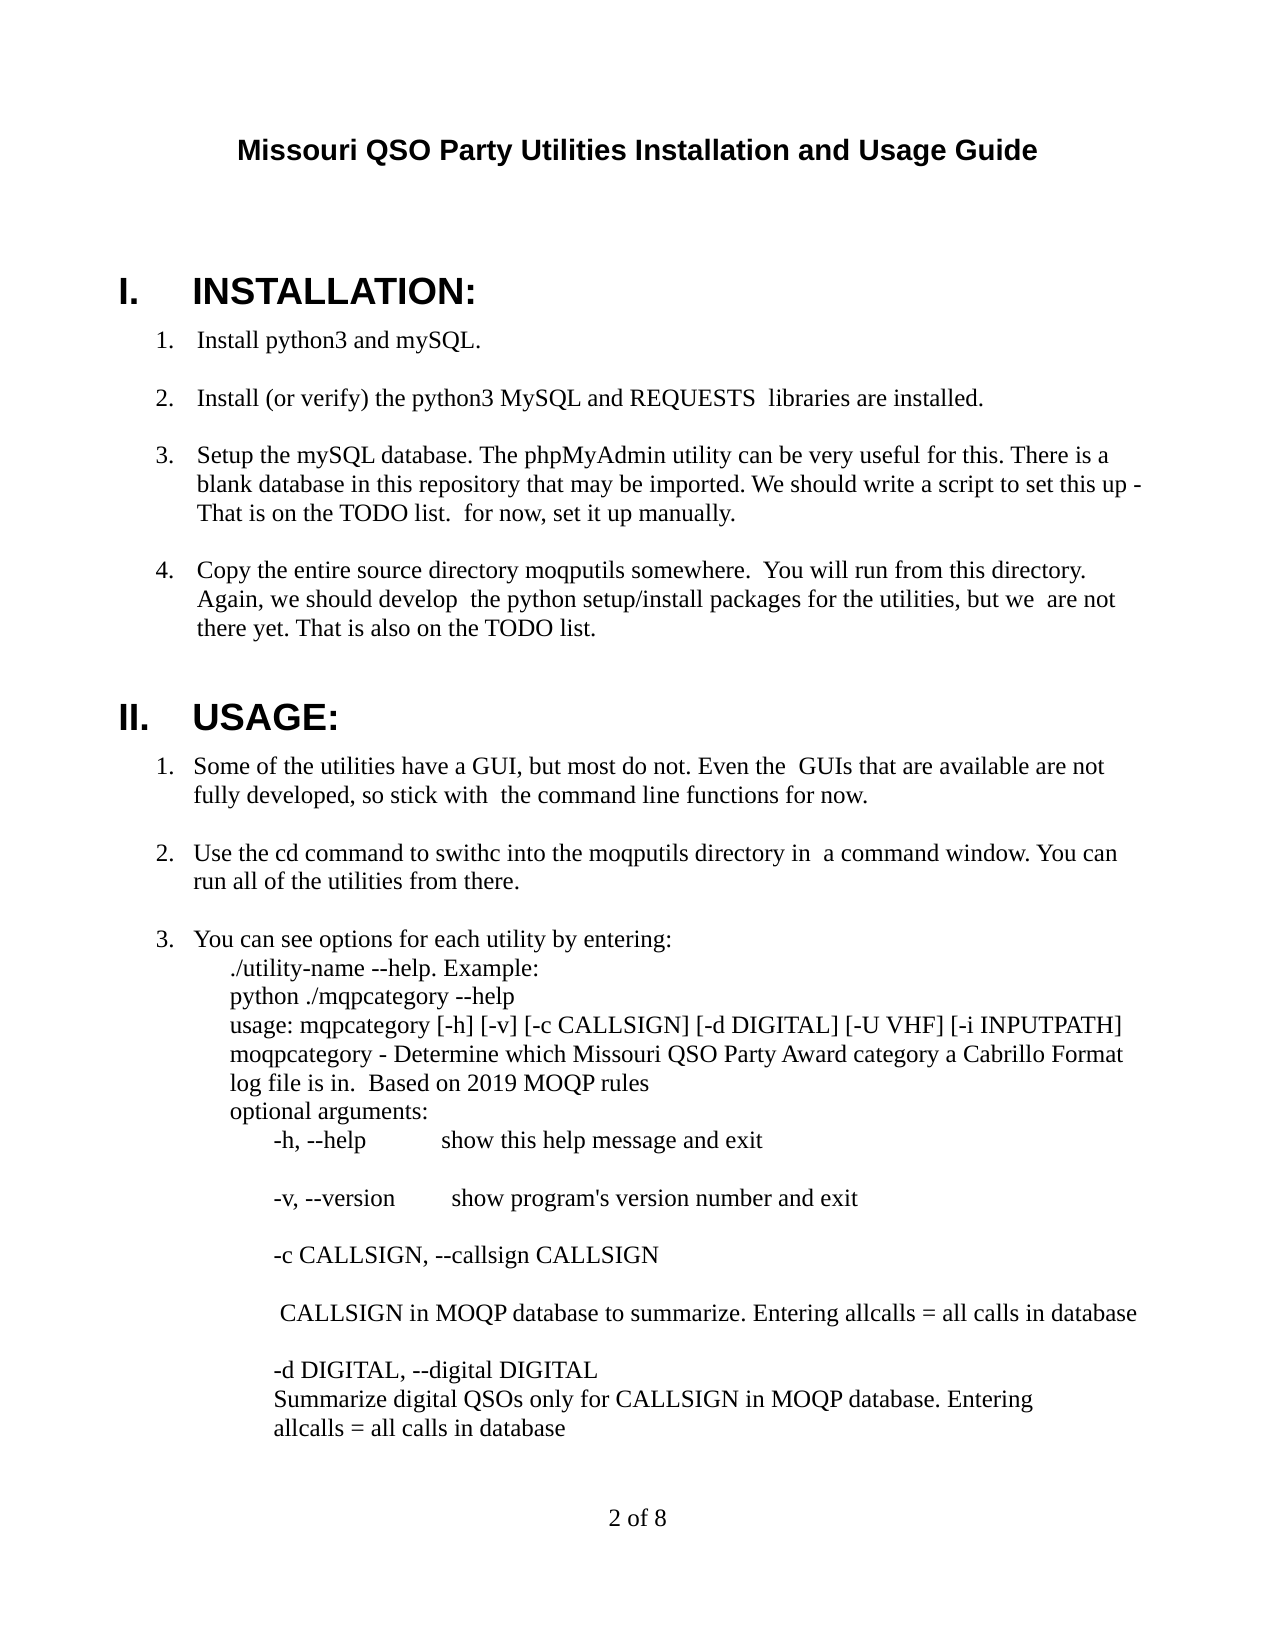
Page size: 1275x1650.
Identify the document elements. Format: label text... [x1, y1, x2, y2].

text moqpcategory - Determine which Missouri QSO Party Award category a Cabrillo Format [192, 1039, 1157, 1068]
text Summarize digital QSOs only for CALLSIGN in MOQP database. Entering [192, 1384, 1157, 1413]
text -c CALLSIGN, --callsign CALLSIGN [192, 1240, 1157, 1269]
list Setup the mySQL database. The phpMyAdmin utility can be very useful for this. There is a blank database in this repository that may be imported. We should write a script to set this up - That is on the TODO list. for now, set it up manually. [155, 440, 1157, 526]
subtitle USAGE: [118, 695, 1157, 739]
list Some of the utilities have a GUI, but most do not. Even the GUIs that are available are not fully developed, so stick with the command line functions for now. [156, 751, 1157, 809]
list Use the cd command to swithc into the moqputils directory in a command window. You can run all of the utilities from there. [156, 838, 1157, 895]
text ./utility-name --help. Example: [192, 953, 1157, 981]
list You can see options for each utility by entering: [156, 924, 1157, 953]
text python ./mqpcategory --help [192, 981, 1157, 1010]
list Install (or verify) the python3 MySQL and REQUESTS libraries are installed. [155, 383, 1157, 411]
text -h, --help show this help message and exit [192, 1125, 1157, 1154]
text log file is in. Based on 2019 MOQP rules [192, 1068, 1157, 1096]
text CALLSIGN in MOQP database to summarize. Entering allcalls = all calls in database [192, 1298, 1157, 1326]
subtitle INSTALLATION: [118, 269, 1157, 313]
text optional arguments: [192, 1096, 1157, 1125]
text usage: mqpcategory [-h] [-v] [-c CALLSIGN] [-d DIGITAL] [-U VHF] [-i INPUTPATH] [192, 1010, 1157, 1039]
text allcalls = all calls in database [192, 1413, 1157, 1441]
text -d DIGITAL, --digital DIGITAL [192, 1355, 1157, 1384]
text -v, --version show program's version number and exit [192, 1183, 1157, 1211]
list Copy the entire source directory moqputils somewhere. You will run from this directory. Again, we should develop the python setup/install packages for the utilities, but we are not there yet. That is also on the TODO list. [155, 555, 1157, 641]
list Install python3 and mySQL. [155, 325, 1157, 354]
